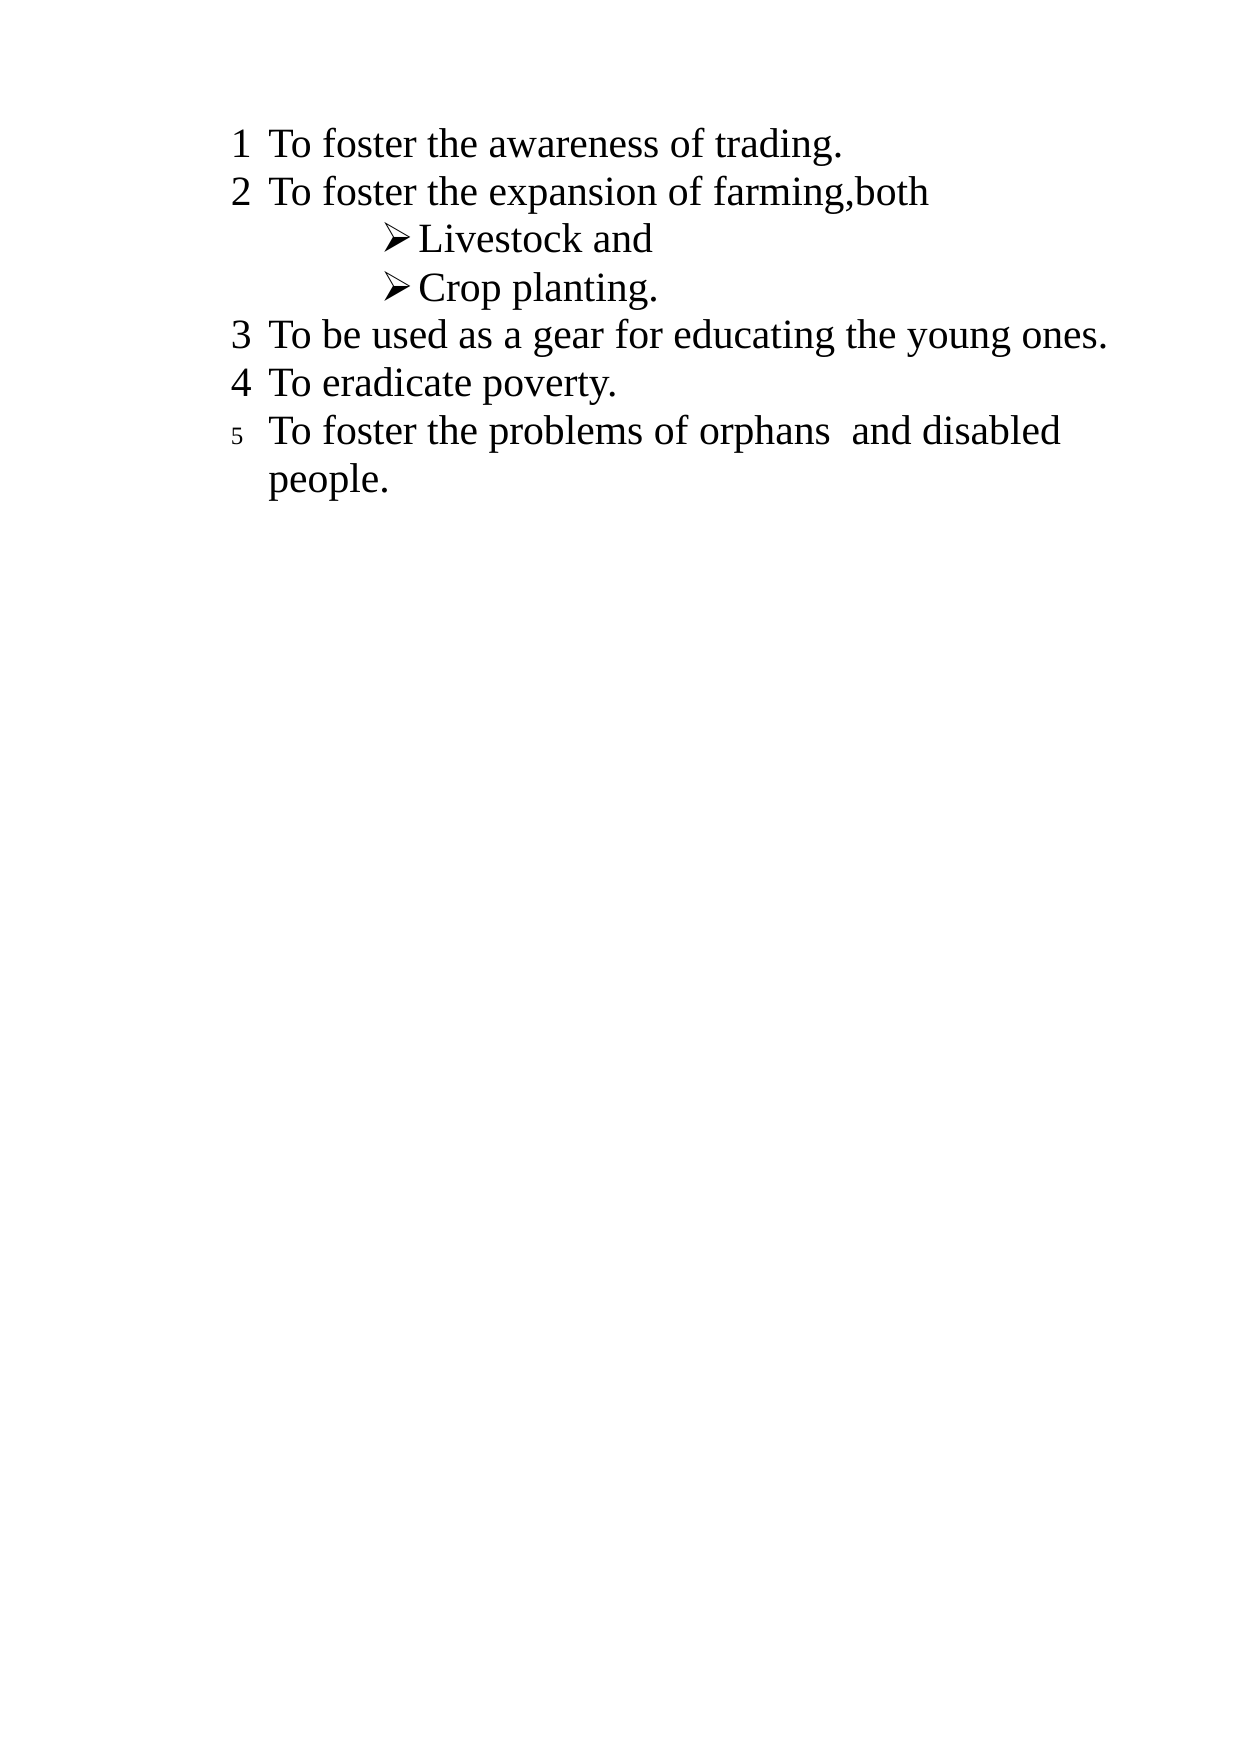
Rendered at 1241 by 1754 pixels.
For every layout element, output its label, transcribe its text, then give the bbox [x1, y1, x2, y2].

list To be used as a gear for educating the young ones. [231, 310, 1122, 358]
list To foster the problems of orphans and disabled people. [231, 406, 1122, 502]
list To eradicate poverty. [231, 358, 1122, 406]
list Crop planting. [381, 262, 1122, 310]
list Livestock and [381, 214, 1122, 262]
list To foster the awareness of trading. [231, 118, 1122, 166]
list To foster the expansion of farming,both [231, 166, 1122, 214]
